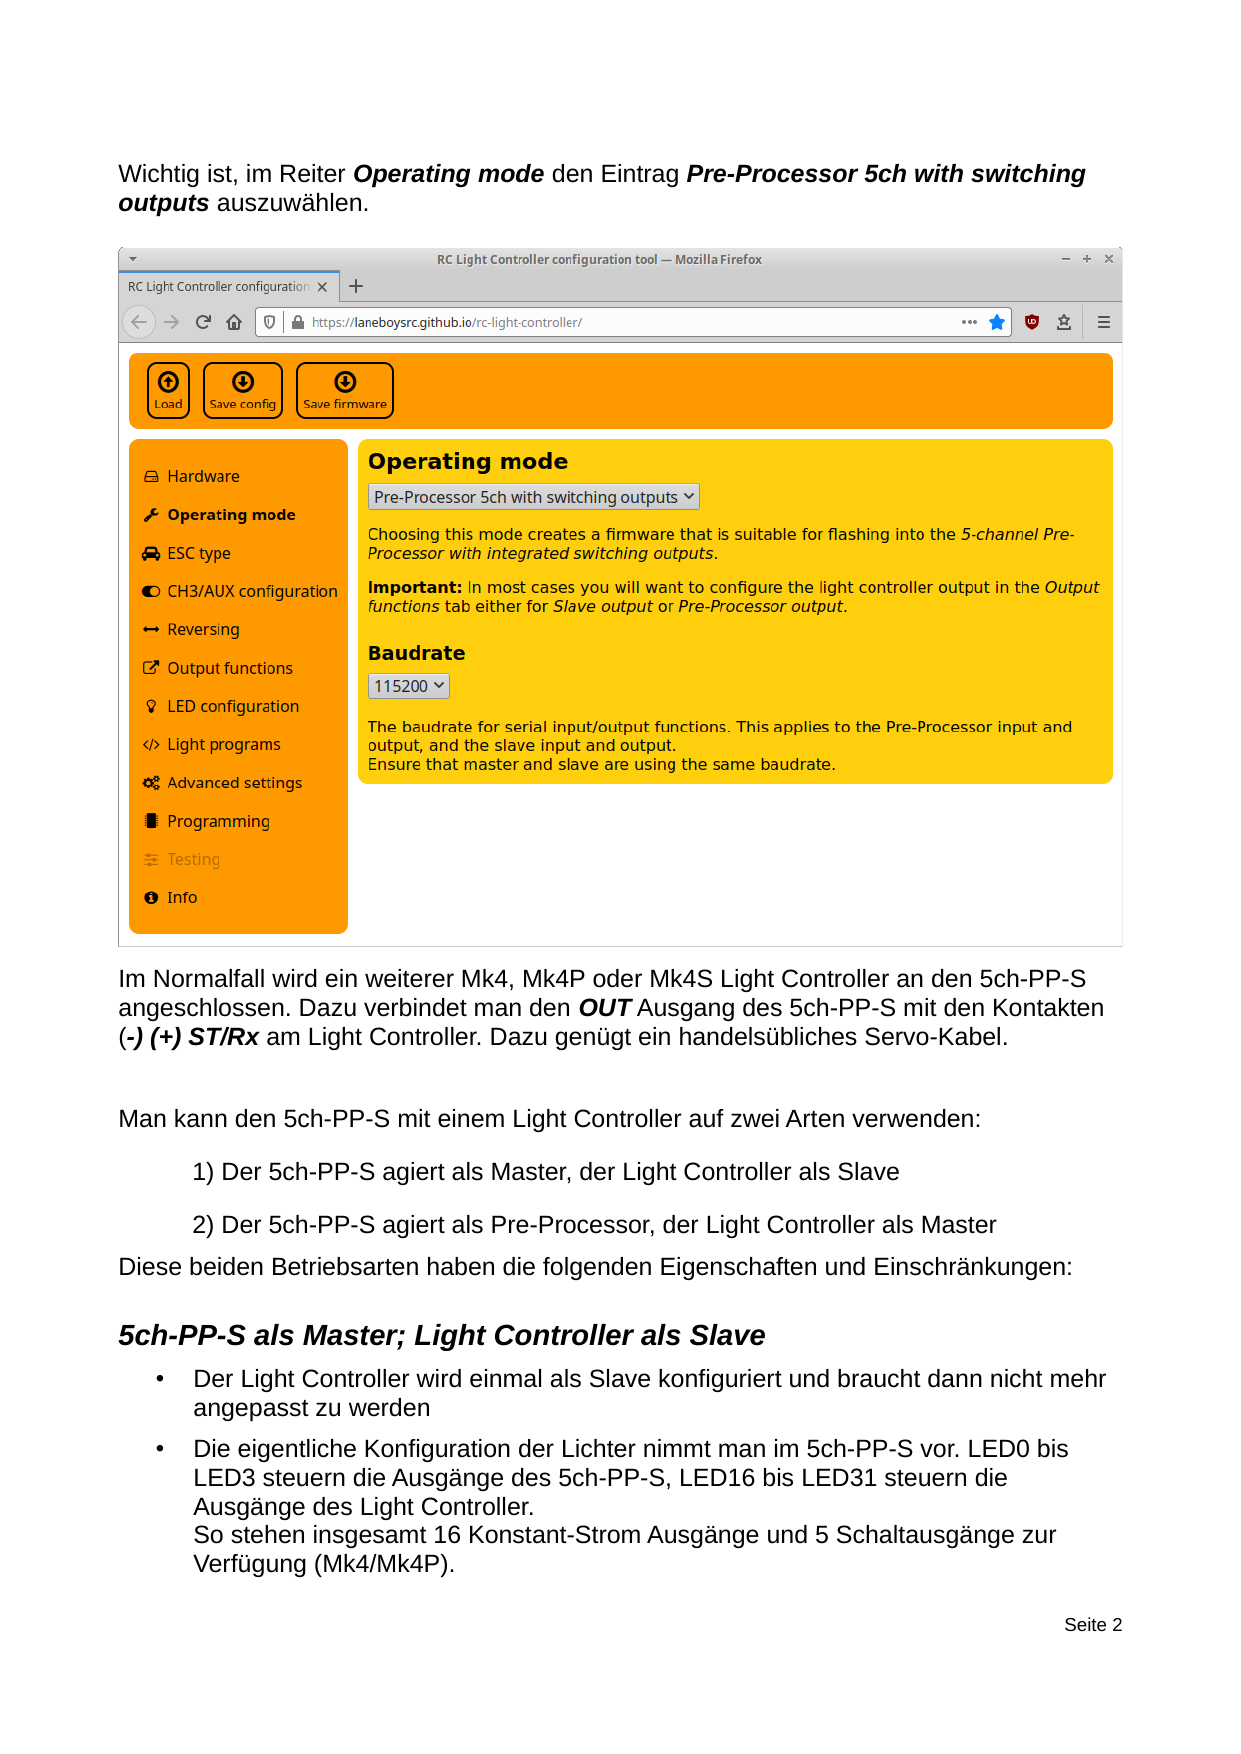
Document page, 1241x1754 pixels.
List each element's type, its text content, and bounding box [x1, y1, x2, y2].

text Im Normalfall wird ein weiterer Mk4, Mk4P oder Mk4S Light Controller an den 5ch-PP-S angeschlossen. Dazu verbindet man den OUT Ausgang des 5ch-PP-S mit den Kontakten (-) (+) ST/Rx am Light Controller. Dazu genügt ein handelsübliches Servo-Kabel. [118, 947, 1122, 1051]
list Die eigentliche Konfiguration der Lichter nimmt man im 5ch-PP-S vor. LED0 bis LED3 steuern die Ausgänge des 5ch-PP-S, LED16 bis LED31 steuern die Ausgänge des Light Controller. So stehen insgesamt 16 Konstant-Strom Ausgänge und 5 Schaltausgänge zur Verfügung (Mk4/Mk4P). [156, 1434, 1122, 1578]
text Diese beiden Betriebsarten haben die folgenden Eigenschaften und Einschränkungen: [118, 1252, 1122, 1281]
list Der Light Controller wird einmal als Slave konfiguriert und braucht dann nicht mehr angepasst zu werden [156, 1364, 1122, 1422]
text [118, 229, 1122, 247]
text Wichtig ist, im Reiter Operating mode den Eintrag Pre-Processor 5ch with switching outputs auszuwählen. [118, 159, 1122, 217]
text Man kann den 5ch-PP-S mit einem Light Controller auf zwei Arten verwenden: [118, 1104, 1122, 1133]
text 2) Der 5ch-PP-S agiert als Pre-Processor, der Light Controller als Master [192, 1211, 1122, 1239]
subtitle 5ch-PP-S als Master; Light Controller als Slave [118, 1318, 1122, 1352]
picture [118, 247, 1123, 947]
text 1) Der 5ch-PP-S agiert als Master, der Light Controller als Slave [192, 1157, 1122, 1186]
